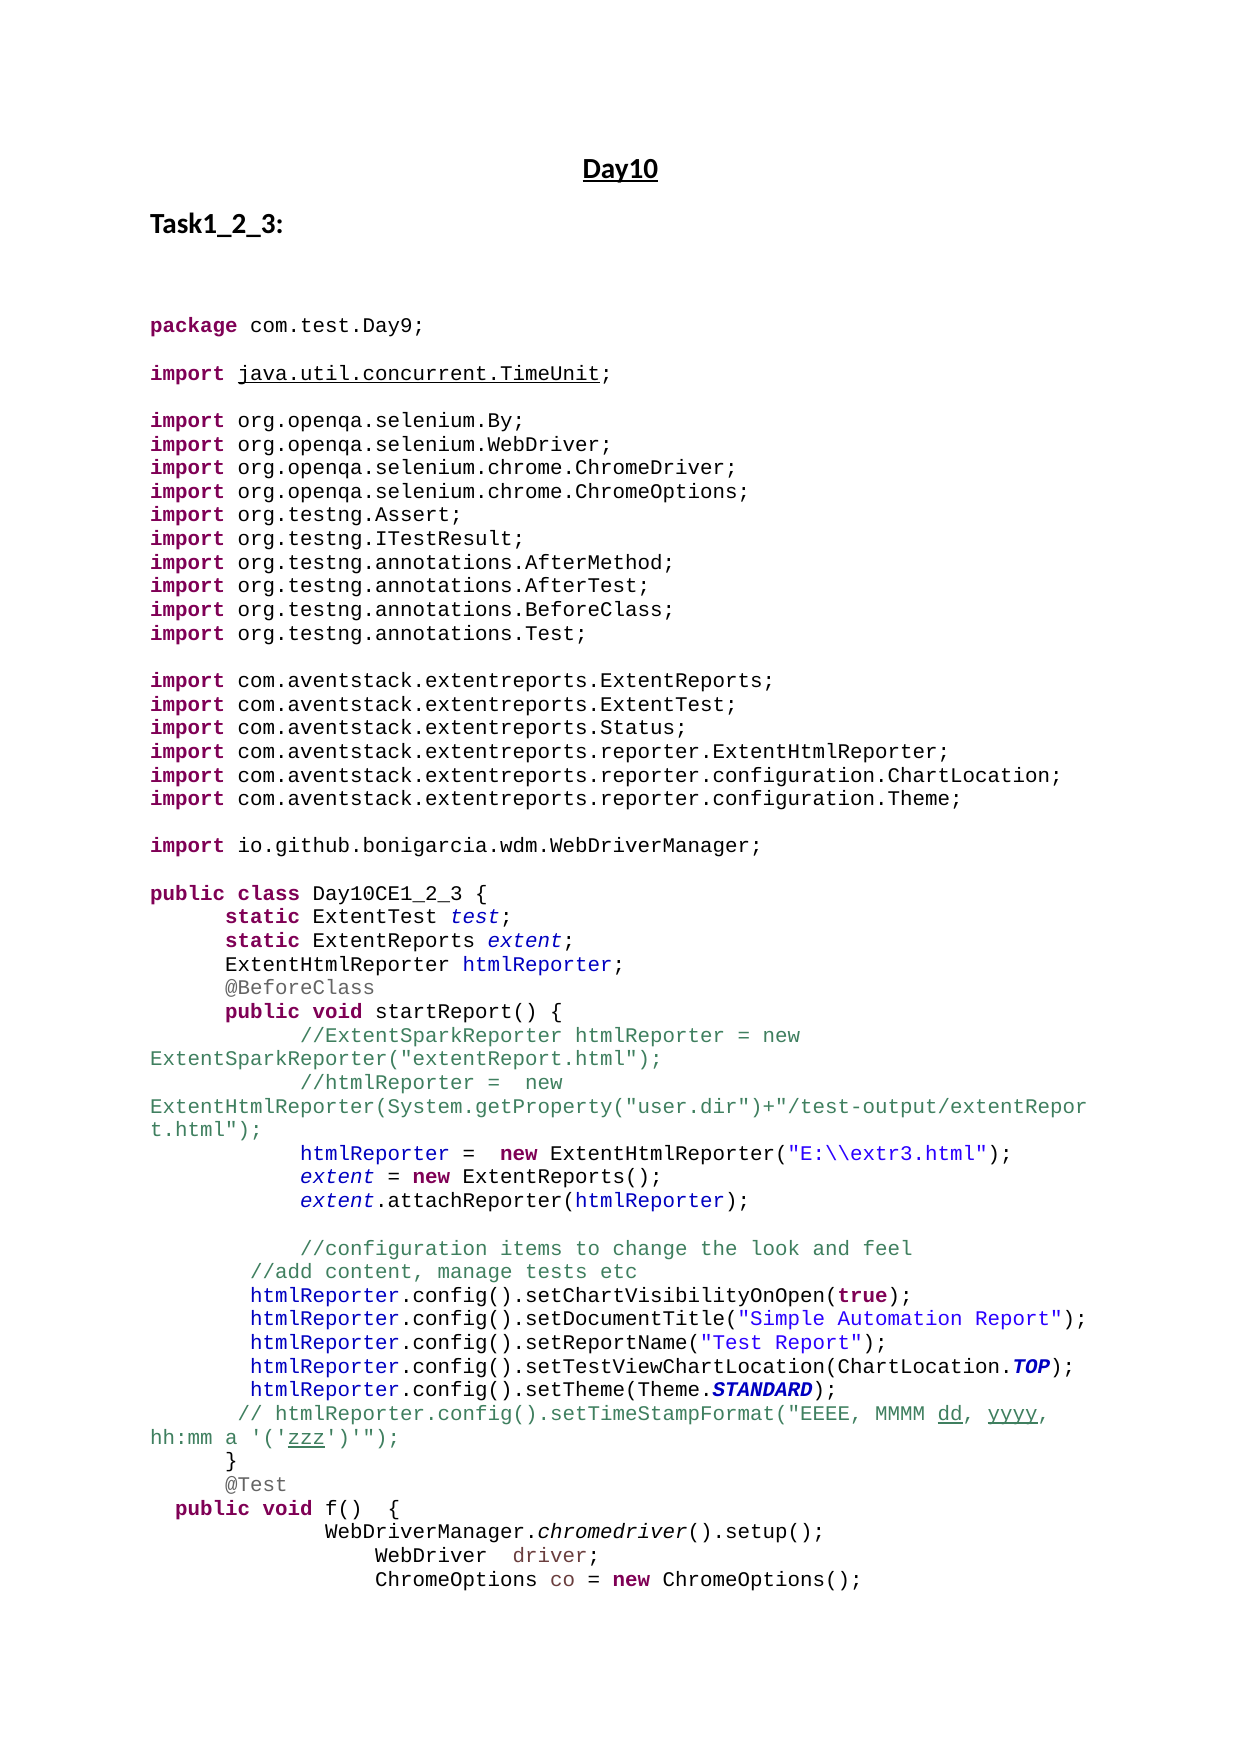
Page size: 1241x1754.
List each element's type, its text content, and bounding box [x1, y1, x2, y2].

text import com.aventstack.extentreports.ExtentReports; [150, 670, 1090, 694]
text //configuration items to change the look and feel [150, 1237, 1090, 1261]
text } [150, 1450, 1090, 1474]
text import org.openqa.selenium.WebDriver; [150, 433, 1090, 457]
text WebDriver driver; [150, 1545, 1090, 1568]
text ChromeOptions co = new ChromeOptions(); [150, 1568, 1090, 1592]
text import com.aventstack.extentreports.reporter.configuration.Theme; [150, 788, 1090, 812]
text package com.test.Day9; [150, 315, 1090, 339]
text import org.openqa.selenium.chrome.ChromeDriver; [150, 457, 1090, 481]
text Day10 [150, 150, 1090, 186]
text public void startReport() { [150, 1001, 1090, 1025]
text @BeforeClass [150, 977, 1090, 1001]
text import org.openqa.selenium.chrome.ChromeOptions; [150, 481, 1090, 504]
text htmlReporter.config().setReportName("Test Report"); [150, 1332, 1090, 1356]
text @Test [150, 1474, 1090, 1498]
text import org.testng.annotations.BeforeClass; [150, 599, 1090, 623]
text static ExtentReports extent; [150, 930, 1090, 954]
text Task1_2_3: [150, 205, 1090, 241]
text htmlReporter.config().setTheme(Theme.STANDARD); [150, 1379, 1090, 1403]
text htmlReporter = new ExtentHtmlReporter("E:\\extr3.html"); [150, 1143, 1090, 1167]
text //add content, manage tests etc [150, 1261, 1090, 1285]
text import org.testng.annotations.AfterMethod; [150, 552, 1090, 575]
text htmlReporter.config().setTestViewChartLocation(ChartLocation.TOP); [150, 1356, 1090, 1379]
text import org.openqa.selenium.By; [150, 410, 1090, 433]
text public void f() { [150, 1498, 1090, 1521]
text public class Day10CE1_2_3 { [150, 883, 1090, 906]
text import org.testng.annotations.Test; [150, 623, 1090, 646]
text //ExtentSparkReporter htmlReporter = new ExtentSparkReporter("extentReport.html"); [150, 1025, 1090, 1072]
text extent = new ExtentReports(); [150, 1167, 1090, 1190]
text extent.attachReporter(htmlReporter); [150, 1190, 1090, 1214]
text //htmlReporter = new ExtentHtmlReporter(System.getProperty("user.dir")+"/test-output/extentReport.html"); [150, 1072, 1090, 1143]
text import org.testng.annotations.AfterTest; [150, 575, 1090, 599]
text import com.aventstack.extentreports.reporter.ExtentHtmlReporter; [150, 741, 1090, 764]
text htmlReporter.config().setChartVisibilityOnOpen(true); [150, 1285, 1090, 1308]
text // htmlReporter.config().setTimeStampFormat("EEEE, MMMM dd, yyyy, hh:mm a '('zzz')'"); [150, 1403, 1090, 1450]
text import com.aventstack.extentreports.ExtentTest; [150, 694, 1090, 717]
text import io.github.bonigarcia.wdm.WebDriverManager; [150, 836, 1090, 859]
text static ExtentTest test; [150, 906, 1090, 930]
text import com.aventstack.extentreports.reporter.configuration.ChartLocation; [150, 764, 1090, 788]
text ExtentHtmlReporter htmlReporter; [150, 954, 1090, 977]
text WebDriverManager.chromedriver().setup(); [150, 1521, 1090, 1545]
text import org.testng.Assert; [150, 504, 1090, 528]
text import com.aventstack.extentreports.Status; [150, 717, 1090, 741]
text import java.util.concurrent.TimeUnit; [150, 363, 1090, 386]
text htmlReporter.config().setDocumentTitle("Simple Automation Report"); [150, 1308, 1090, 1332]
text import org.testng.ITestResult; [150, 528, 1090, 552]
